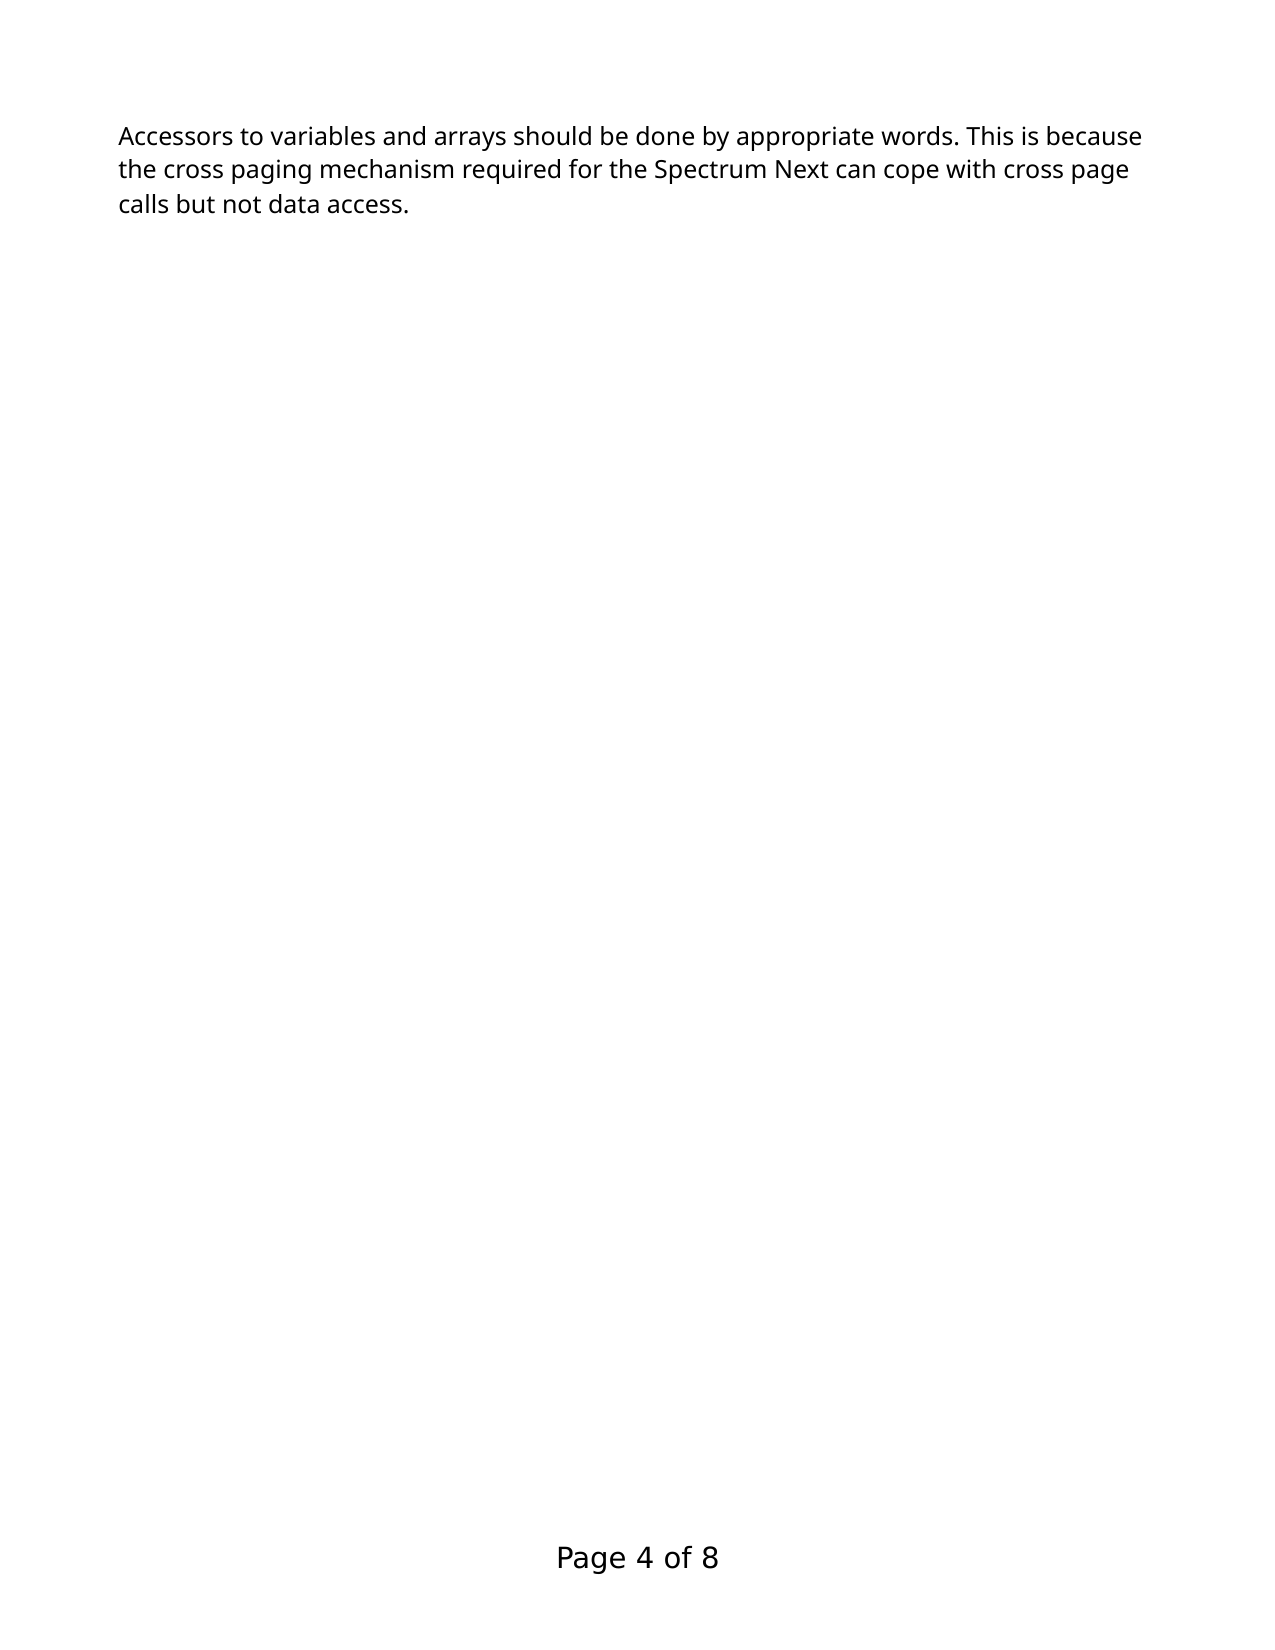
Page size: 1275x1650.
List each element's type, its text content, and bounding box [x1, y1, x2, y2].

text Accessors to variables and arrays should be done by appropriate words. This is because the cross paging mechanism required for the Spectrum Next can cope with cross page calls but not data access. [118, 118, 1157, 220]
